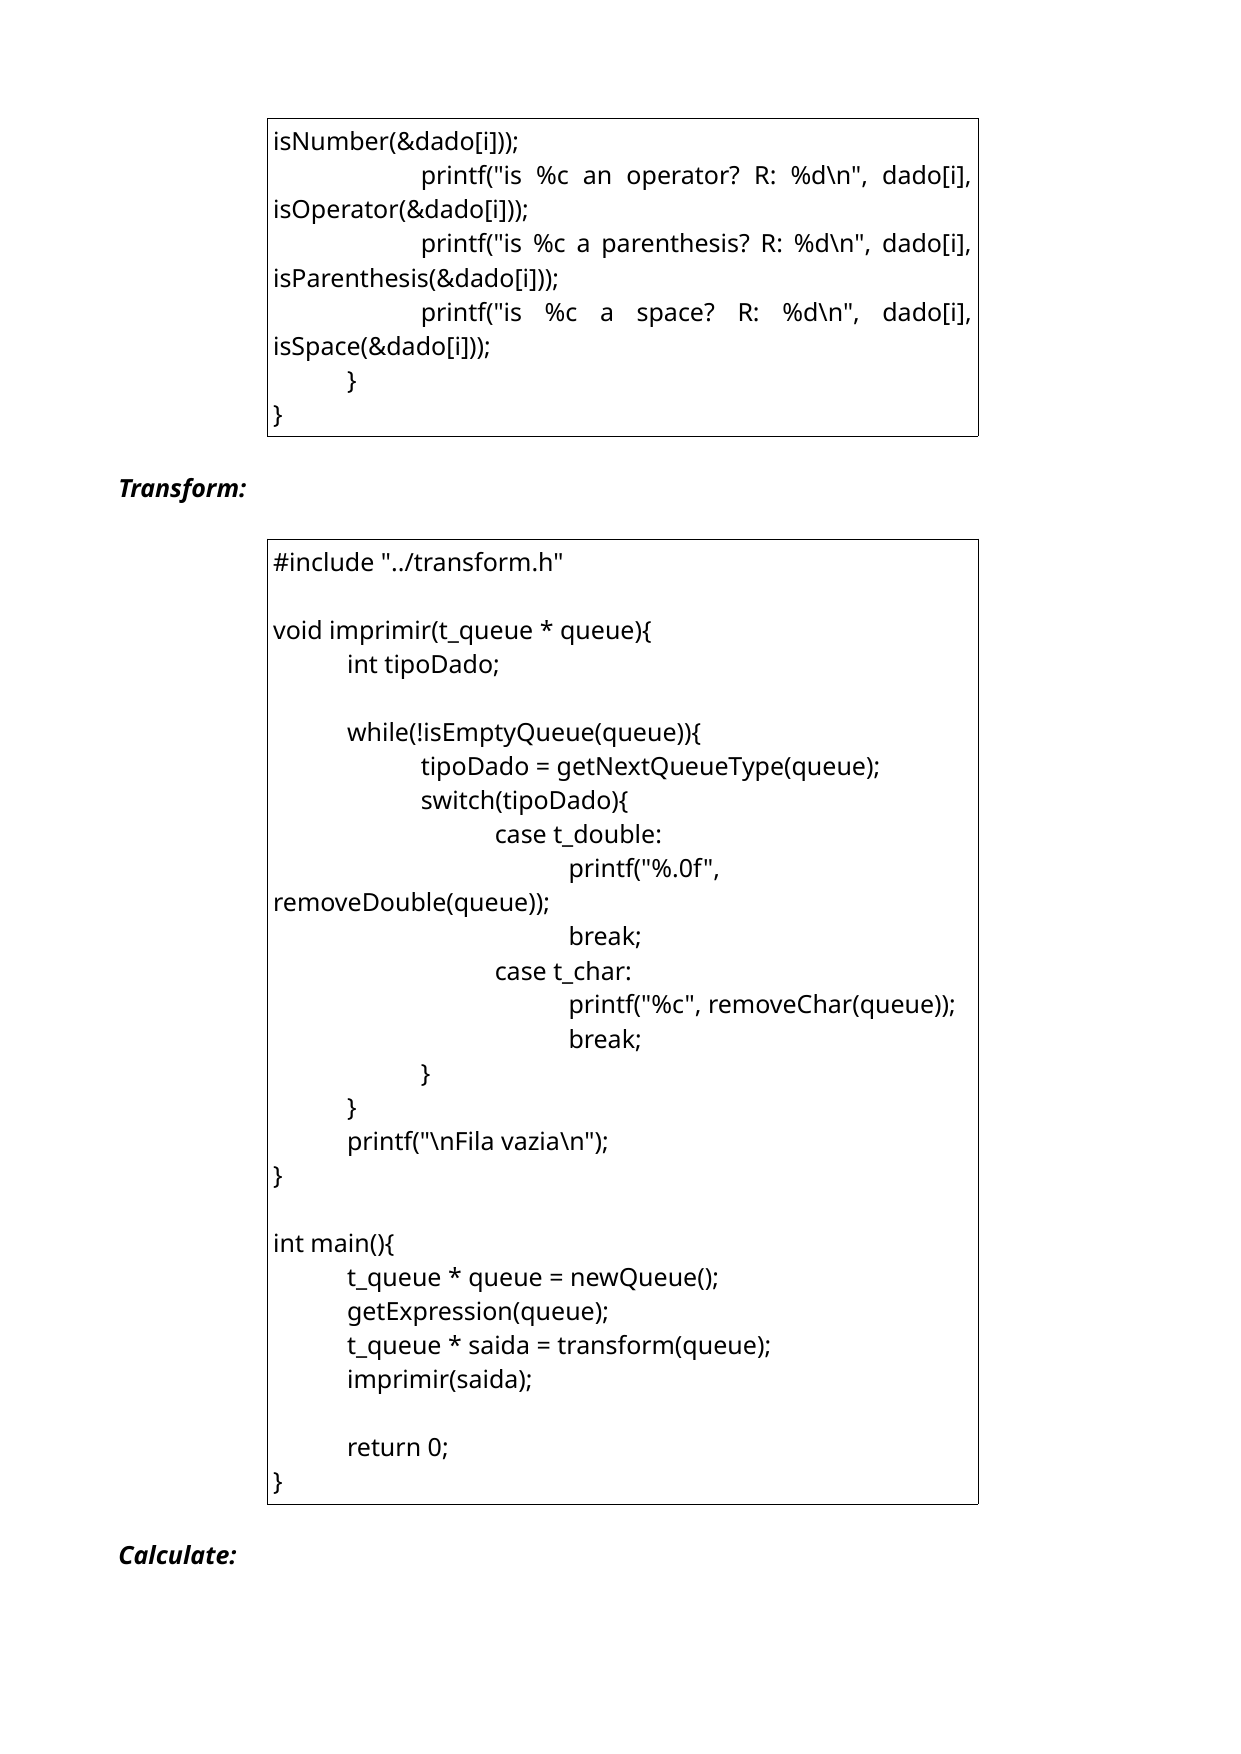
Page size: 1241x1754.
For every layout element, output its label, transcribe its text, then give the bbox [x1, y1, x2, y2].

text Transform: [118, 470, 1122, 504]
table_header isNumber(&dado[i])); printf("is %c an operator? R: %d\n", dado[i], isOperator(&dado[i])); printf("is %c a parenthesis? R: %d\n", dado[i], isParenthesis(&dado[i])); printf("is %c a space? R: %d\n", dado[i], isSpace(&dado[i])); } } [268, 119, 978, 436]
text Calculate: [118, 1538, 1122, 1572]
table_header #include "../transform.h" void imprimir(t_queue * queue){ int tipoDado; while(!isEmptyQueue(queue)){ tipoDado = getNextQueueType(queue); switch(tipoDado){ case t_double: printf("%.0f", removeDouble(queue)); break; case t_char: printf("%c", removeChar(queue)); break; } } printf("\nFila vazia\n"); } int main(){ t_queue * queue = newQueue(); getExpression(queue); t_queue * saida = transform(queue); imprimir(saida); return 0; } [268, 540, 978, 1504]
